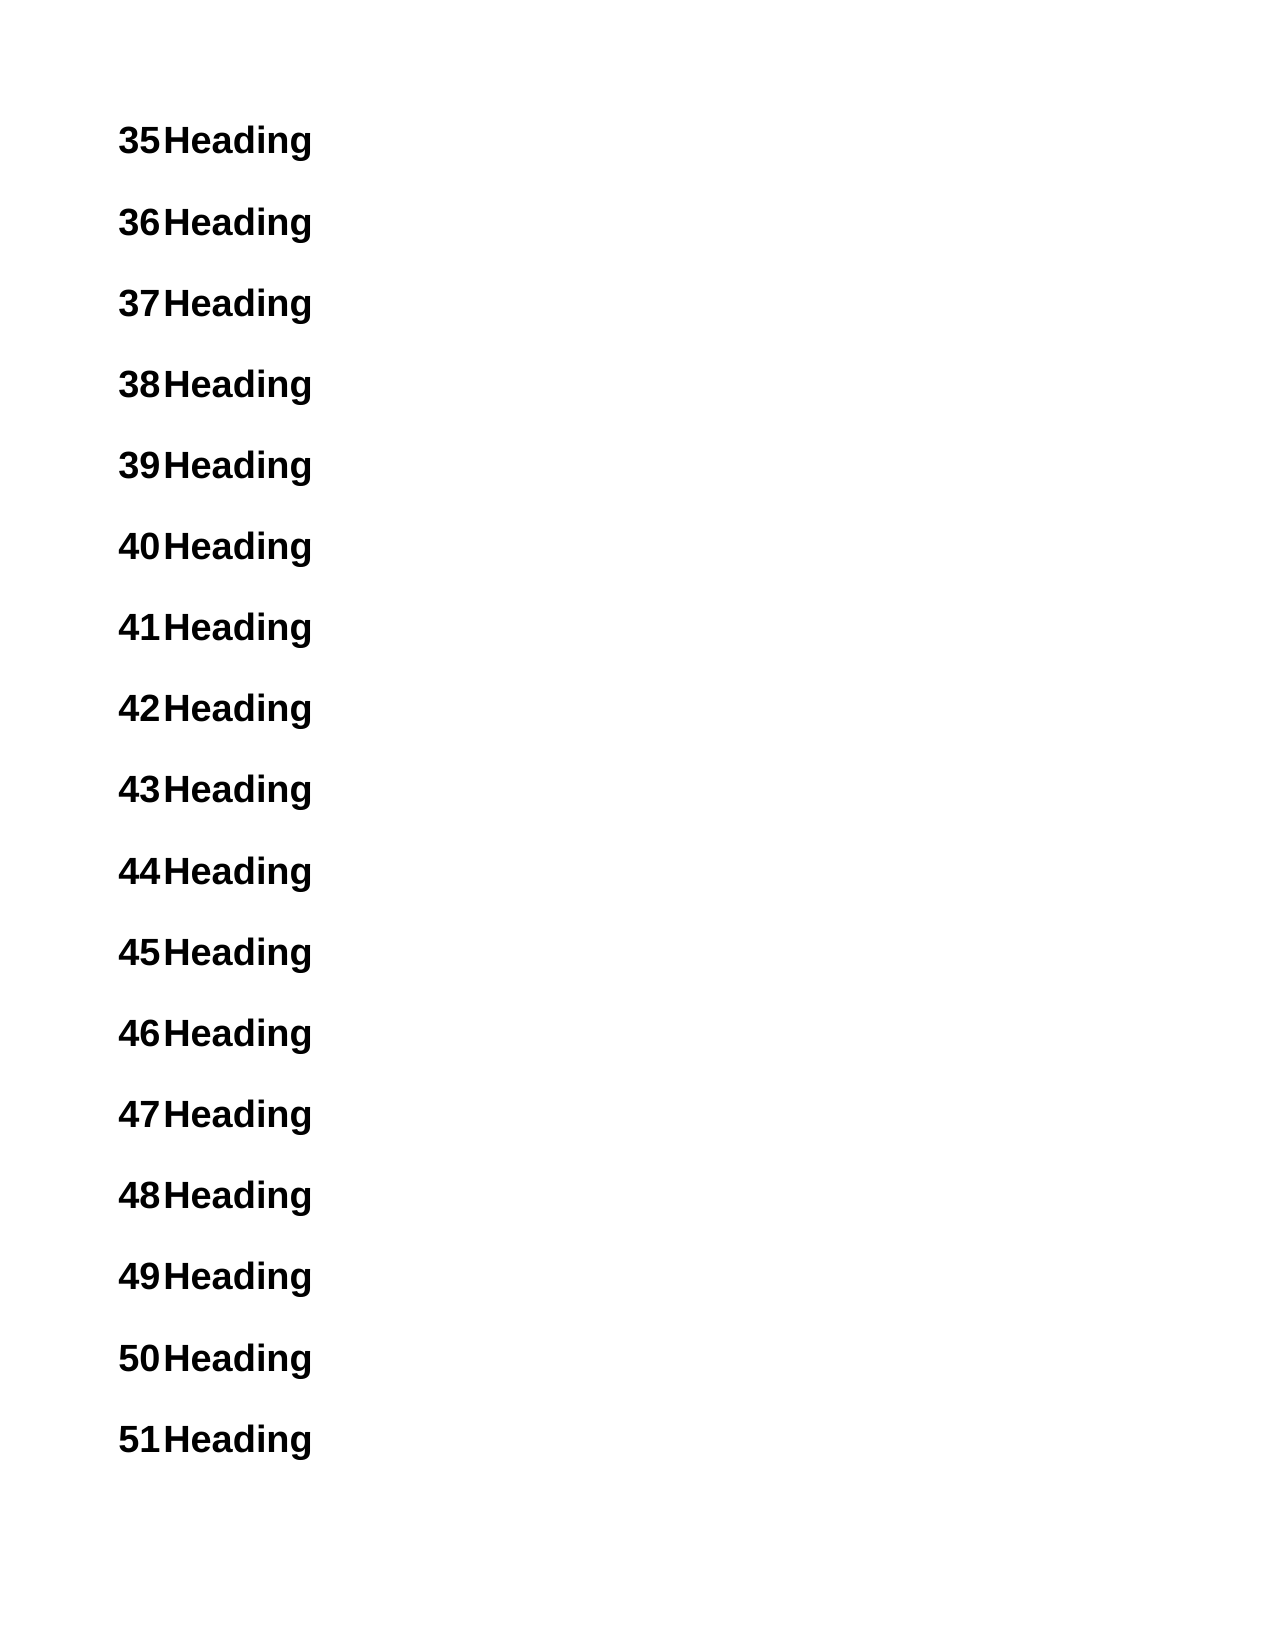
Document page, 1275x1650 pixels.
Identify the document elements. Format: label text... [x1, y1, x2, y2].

subtitle Heading [118, 848, 1157, 892]
subtitle Heading [118, 362, 1157, 405]
subtitle Heading [118, 280, 1157, 324]
subtitle Heading [118, 686, 1157, 730]
subtitle Heading [118, 767, 1157, 811]
subtitle Heading [118, 605, 1157, 649]
subtitle Heading [118, 1011, 1157, 1054]
subtitle Heading [118, 1092, 1157, 1136]
subtitle Heading [118, 443, 1157, 486]
subtitle Heading [118, 524, 1157, 567]
subtitle Heading [118, 199, 1157, 243]
subtitle Heading [118, 1416, 1157, 1460]
subtitle Heading [118, 929, 1157, 973]
subtitle Heading [118, 118, 1157, 162]
subtitle Heading [118, 1254, 1157, 1298]
subtitle Heading [118, 1335, 1157, 1379]
subtitle Heading [118, 1173, 1157, 1217]
